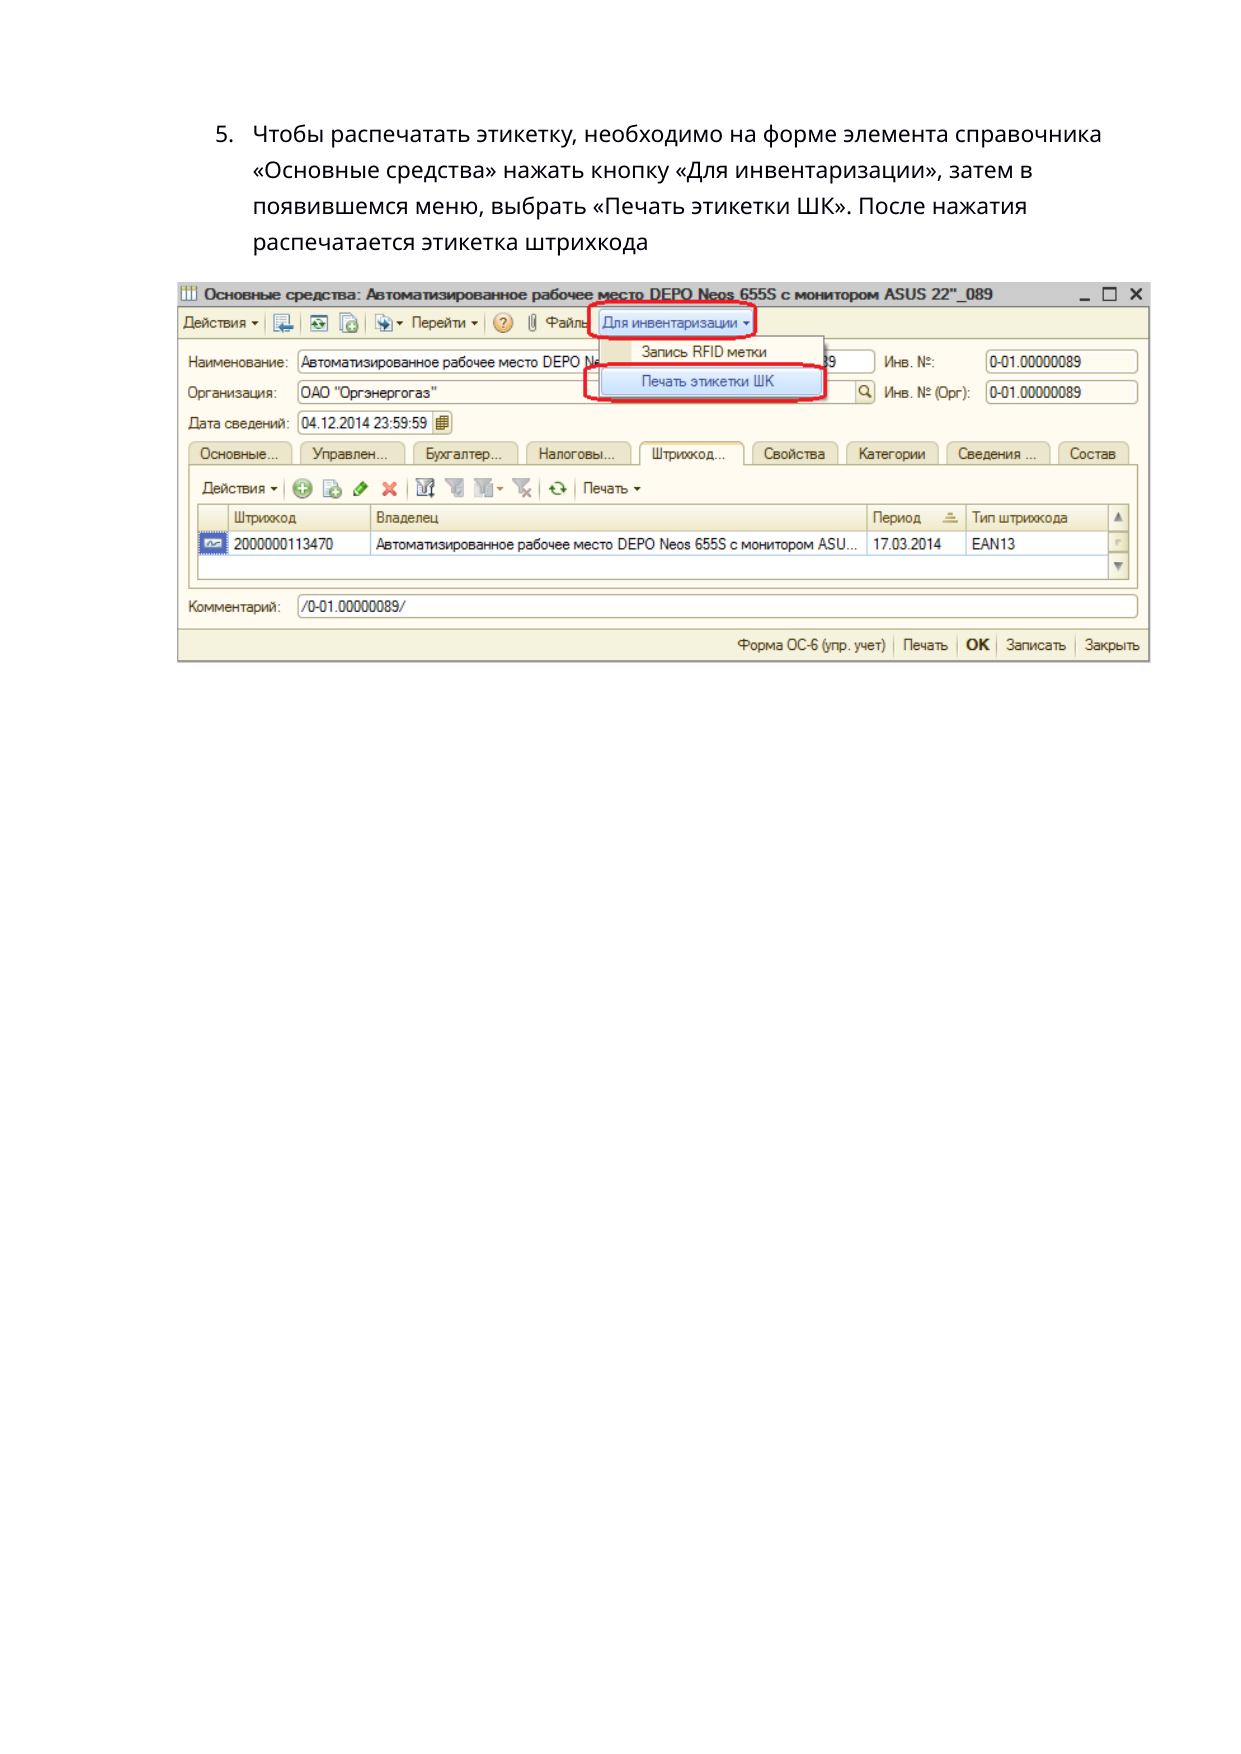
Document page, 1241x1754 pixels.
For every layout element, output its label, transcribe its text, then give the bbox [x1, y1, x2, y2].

list Чтобы распечатать этикетку, необходимо на форме элемента справочника «Основные средства» нажать кнопку «Для инвентаризации», затем в появившемся меню, выбрать «Печать этикетки ШК». После нажатия распечатается этикетка штрихкода [215, 118, 1152, 257]
picture [177, 282, 1151, 663]
